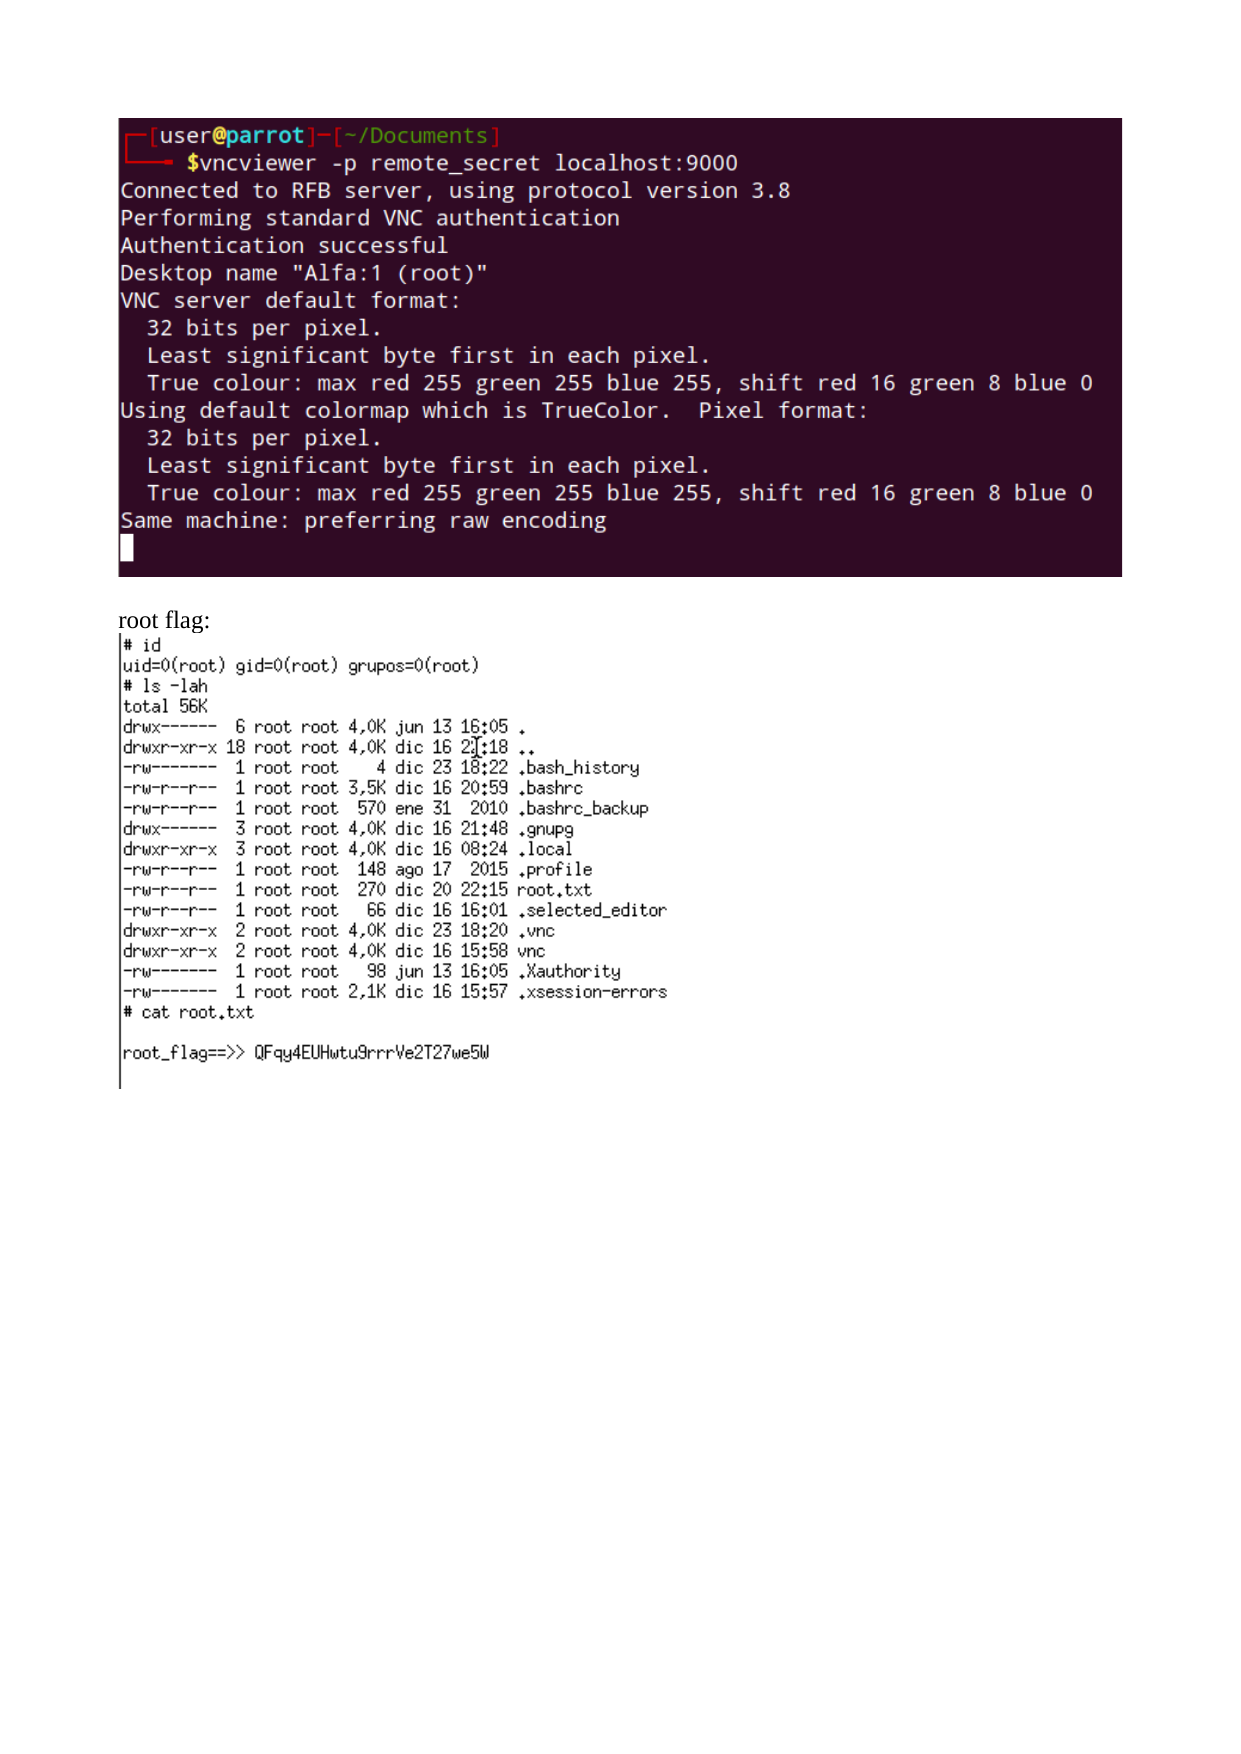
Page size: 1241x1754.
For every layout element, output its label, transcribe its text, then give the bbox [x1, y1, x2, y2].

text root flag: [118, 605, 1122, 634]
picture [118, 118, 1123, 577]
picture [118, 633, 703, 1089]
